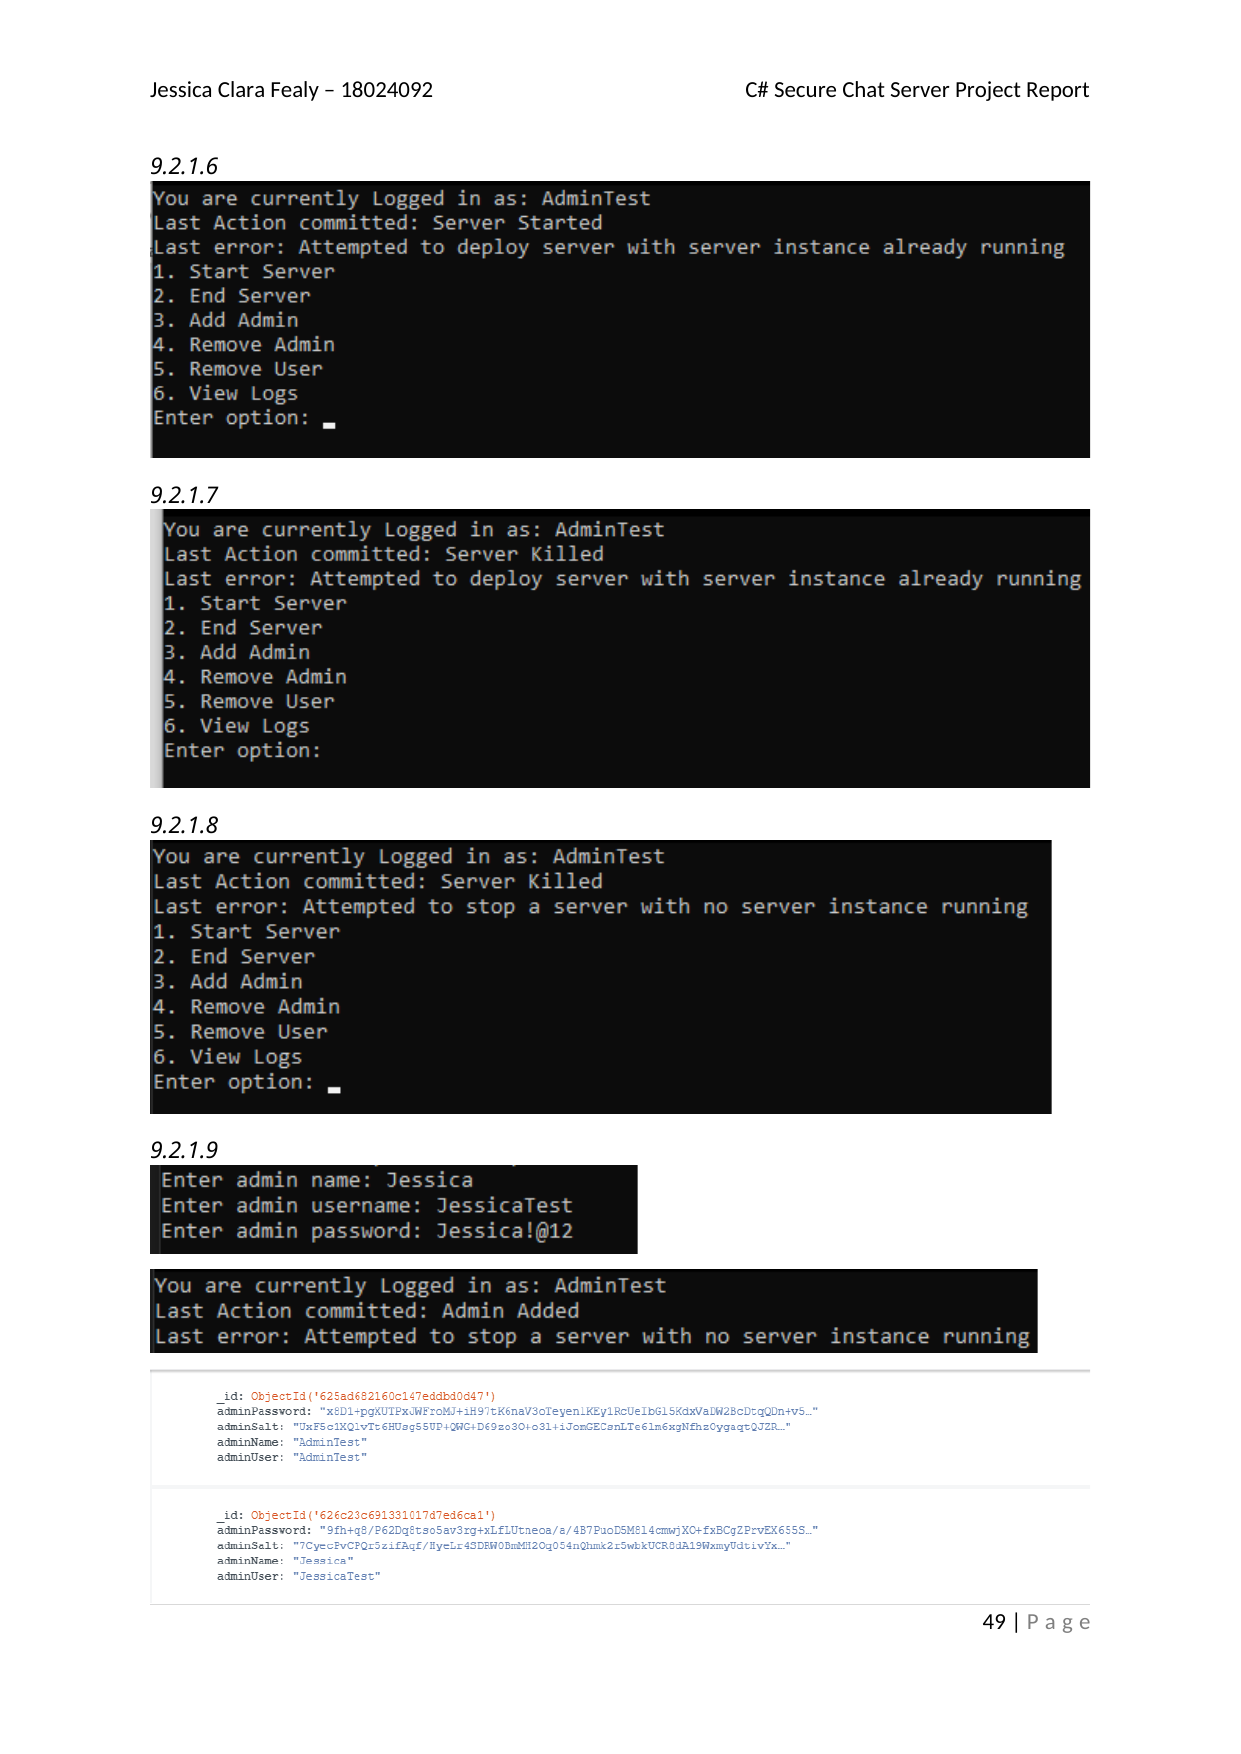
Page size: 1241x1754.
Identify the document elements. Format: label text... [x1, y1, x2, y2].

subtitle 9.2.1.6 [150, 150, 1090, 181]
subtitle 9.2.1.8 [150, 809, 1090, 840]
subtitle 9.2.1.9 [150, 1134, 1090, 1166]
subtitle 9.2.1.7 [150, 478, 1090, 509]
